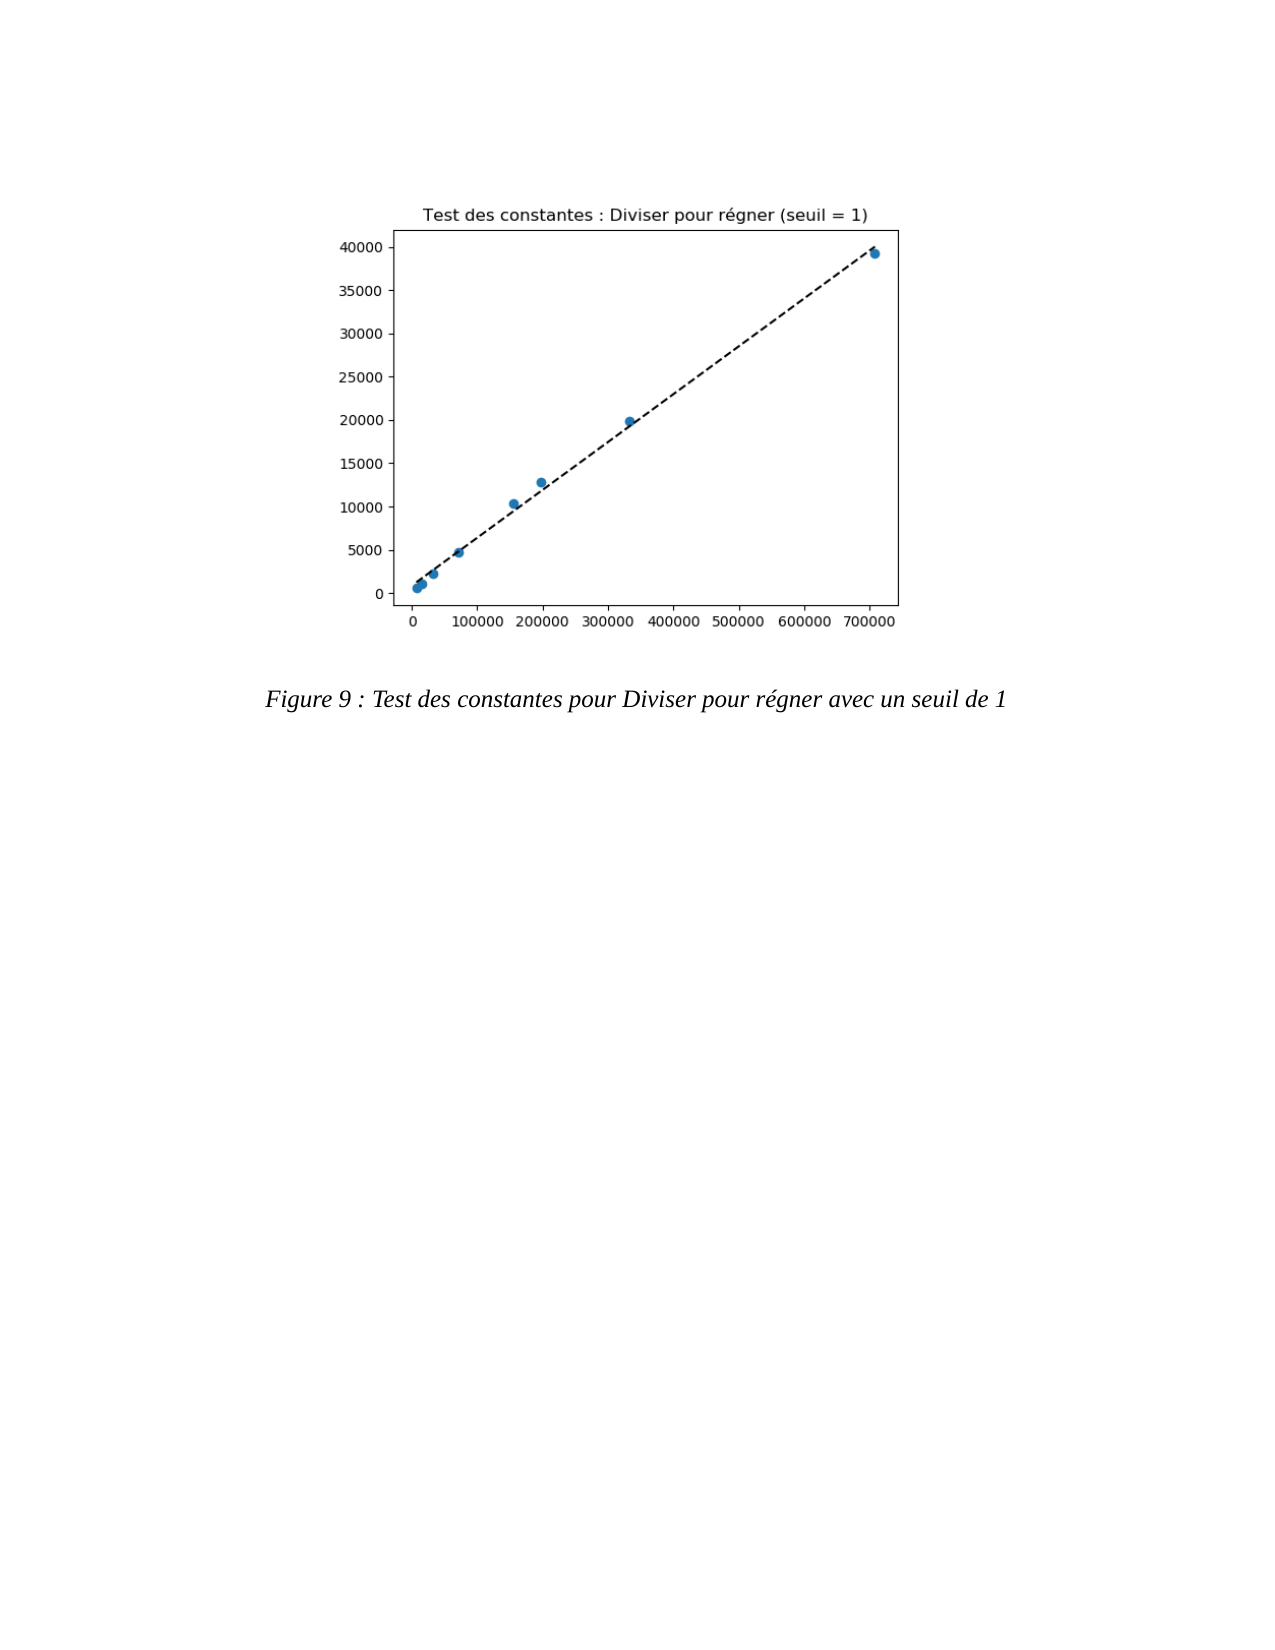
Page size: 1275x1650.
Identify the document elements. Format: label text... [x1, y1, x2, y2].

text Figure 9 : Test des constantes pour Diviser pour régner avec un seuil de 1 [118, 684, 1157, 713]
